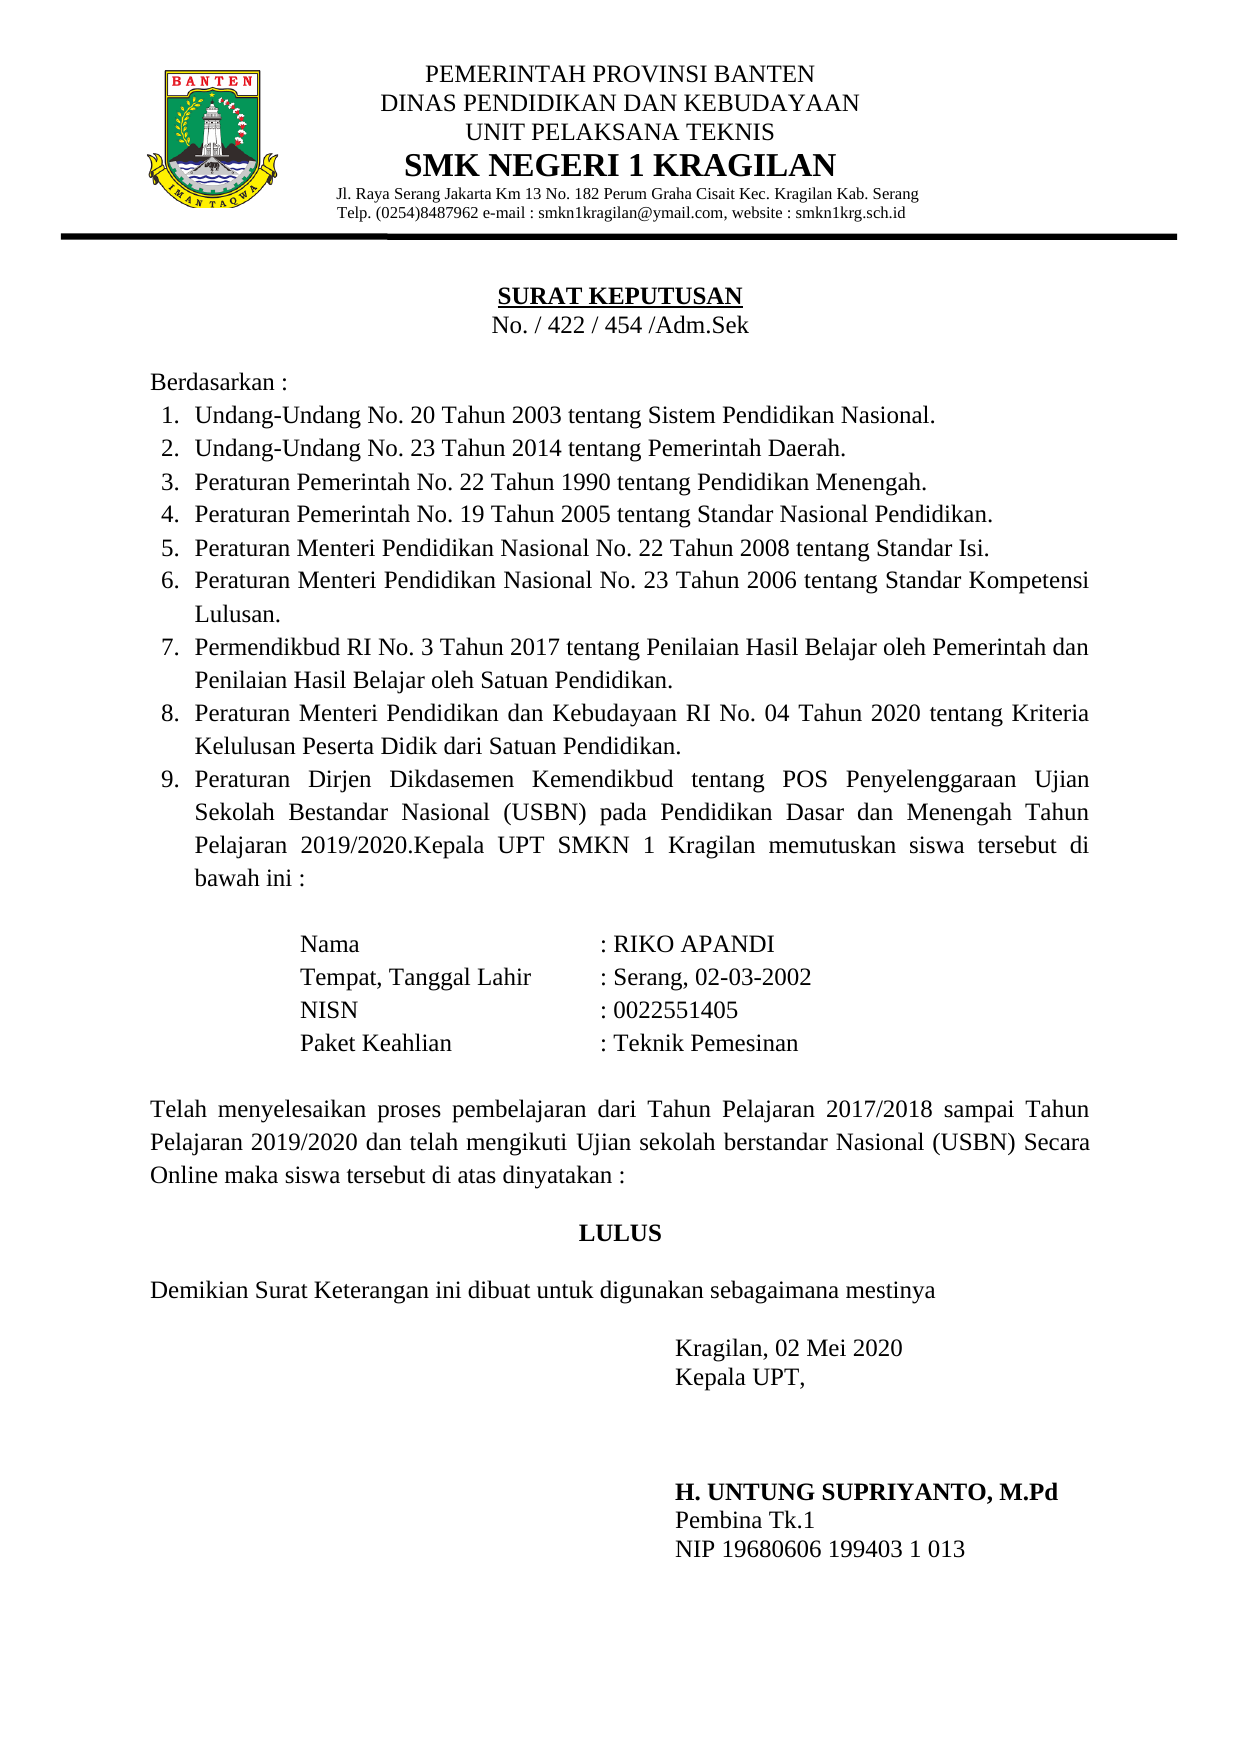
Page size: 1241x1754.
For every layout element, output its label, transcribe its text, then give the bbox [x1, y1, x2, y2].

picture [146, 70, 279, 208]
list Undang-Undang No. 23 Tahun 2014 tentang Pemerintah Daerah. [179, 433, 1090, 462]
list Peraturan Pemerintah No. 19 Tahun 2005 tentang Standar Nasional Pendidikan. [179, 499, 1090, 528]
text Berdasarkan : [150, 367, 1090, 396]
list Peraturan Pemerintah No. 22 Tahun 1990 tentang Pendidikan Menengah. [179, 467, 1090, 495]
text Tempat, Tanggal Lahir : Serang, 02-03-2002 [150, 962, 1090, 991]
list Undang-Undang No. 20 Tahun 2003 tentang Sistem Pendidikan Nasional. [179, 401, 1090, 429]
text Nama : RIKO APANDI [150, 929, 1090, 958]
text SURAT KEPUTUSAN [150, 281, 1090, 310]
text LULUS [150, 1218, 1090, 1247]
text Telah menyelesaikan proses pembelajaran dari Tahun Pelajaran 2017/2018 sampai Tahun Pelajaran 2019/2020 dan telah mengikuti Ujian sekolah berstandar Nasional (USBN) Secara Online maka siswa tersebut di atas dinyatakan : [150, 1094, 1090, 1189]
list Peraturan Menteri Pendidikan Nasional No. 22 Tahun 2008 tentang Standar Isi. [179, 533, 1090, 561]
text NIP 19680606 199403 1 013 [150, 1534, 1090, 1563]
list Permendikbud RI No. 3 Tahun 2017 tentang Penilaian Hasil Belajar oleh Pemerintah dan Penilaian Hasil Belajar oleh Satuan Pendidikan. [179, 632, 1090, 693]
text NISN : 0022551405 [150, 995, 1090, 1024]
text No. / 422 / 454 /Adm.Sek [150, 310, 1090, 339]
text Kepala UPT, [150, 1362, 1090, 1391]
list Peraturan Dirjen Dikdasemen Kemendikbud tentang POS Penyelenggaraan Ujian Sekolah Bestandar Nasional (USBN) pada Pendidikan Dasar dan Menengah Tahun Pelajaran 2019/2020.Kepala UPT SMKN 1 Kragilan memutuskan siswa tersebut di bawah ini : [179, 764, 1090, 892]
text H. UNTUNG SUPRIYANTO, M.Pd [150, 1477, 1090, 1506]
list Peraturan Menteri Pendidikan dan Kebudayaan RI No. 04 Tahun 2020 tentang Kriteria Kelulusan Peserta Didik dari Satuan Pendidikan. [179, 698, 1090, 759]
list Peraturan Menteri Pendidikan Nasional No. 23 Tahun 2006 tentang Standar Kompetensi Lulusan. [179, 566, 1090, 627]
text Kragilan, 02 Mei 2020 [150, 1333, 1090, 1362]
text Paket Keahlian : Teknik Pemesinan [150, 1028, 1090, 1057]
text Pembina Tk.1 [150, 1506, 1090, 1534]
text Demikian Surat Keterangan ini dibuat untuk digunakan sebagaimana mestinya [150, 1276, 1090, 1304]
